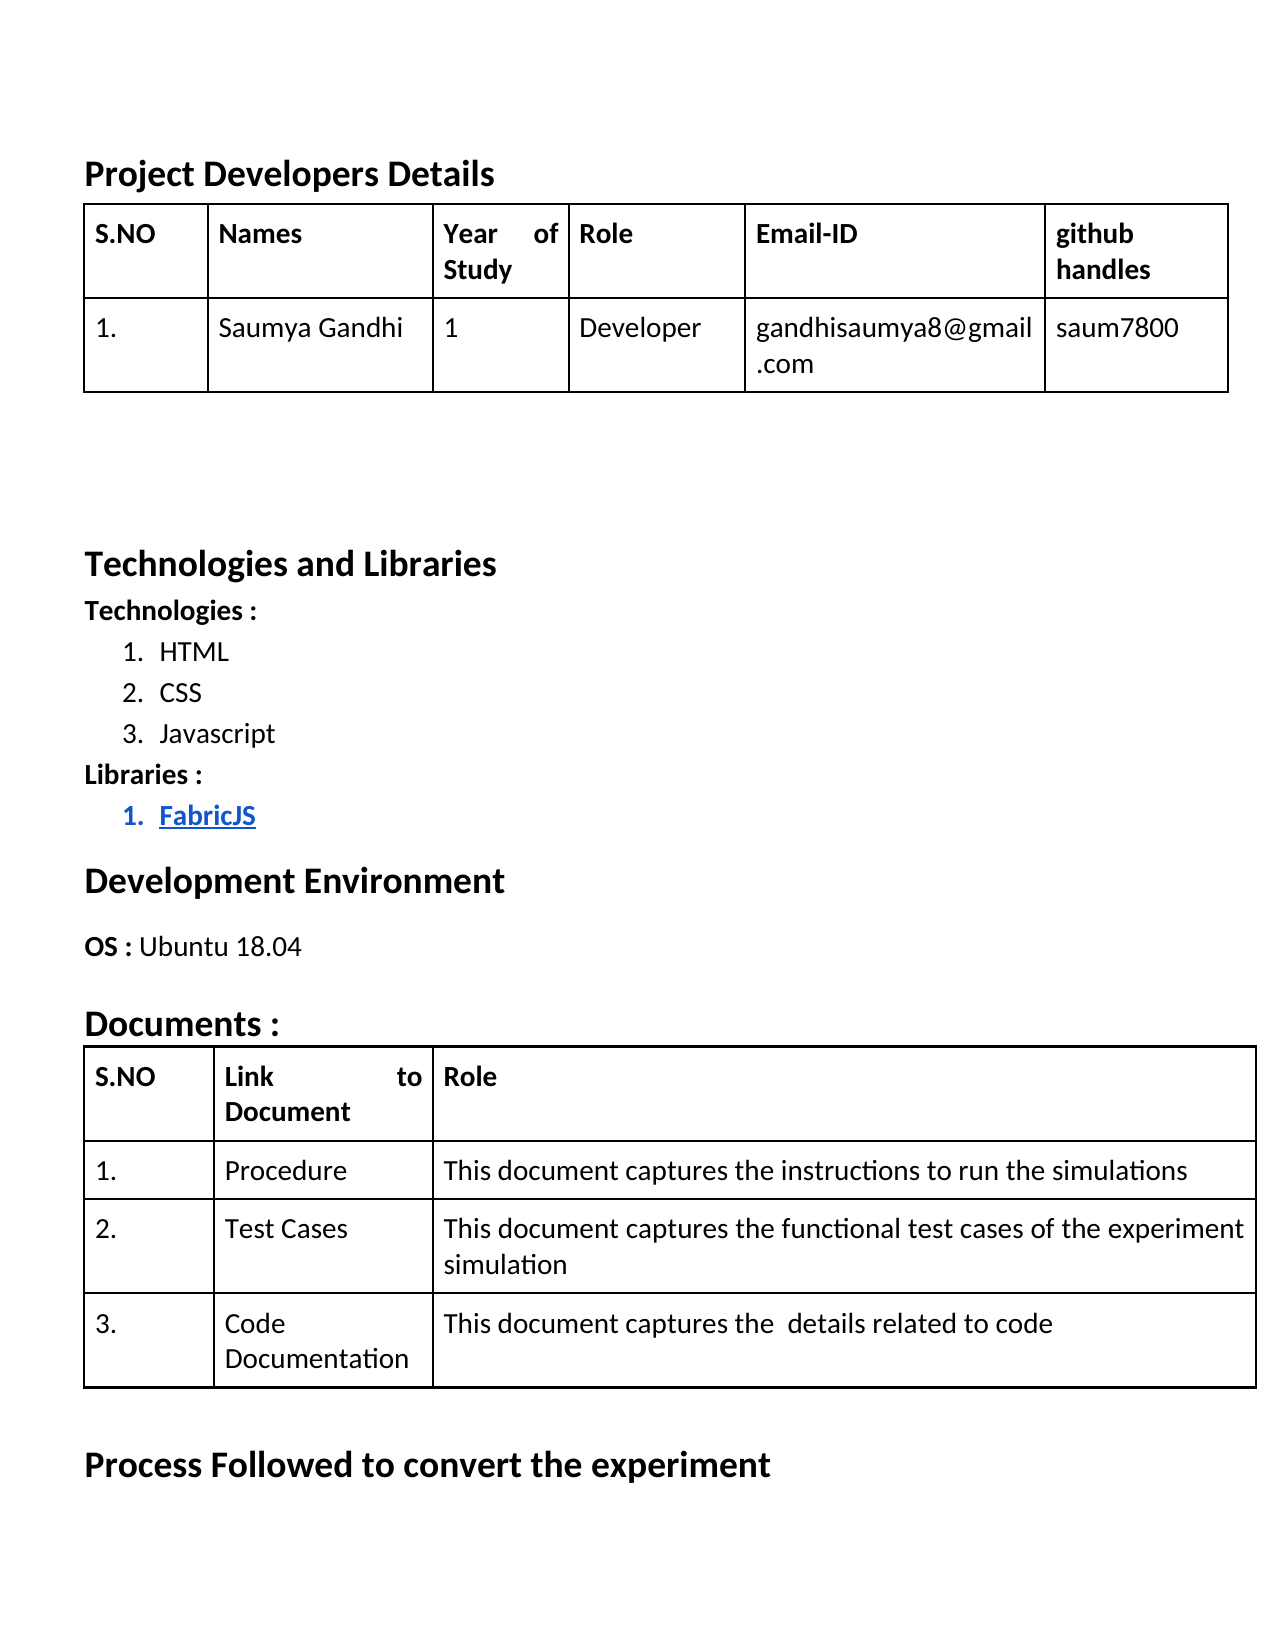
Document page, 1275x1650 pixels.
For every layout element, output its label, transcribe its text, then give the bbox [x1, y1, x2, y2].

table_header Names [209, 205, 432, 297]
text Documents : [84, 999, 1228, 1045]
list FabricJS [122, 797, 1228, 832]
list Javascript [122, 715, 1228, 751]
text Project Developers Details [84, 150, 1228, 196]
text OS : Ubuntu 18.04 [84, 928, 1228, 964]
table_cell 2. [85, 1200, 213, 1292]
table_cell This document captures the details related to code [434, 1294, 1255, 1386]
table_cell 1. [85, 299, 207, 391]
text Technologies and Libraries [84, 539, 1228, 585]
table_header S.NO [85, 205, 207, 297]
table_header github handles [1046, 205, 1227, 297]
table_cell This document captures the functional test cases of the experiment simulation [434, 1200, 1255, 1292]
table_cell gandhisaumya8@gmail.com [746, 299, 1044, 391]
table_cell Saumya Gandhi [209, 299, 432, 391]
table_header Role [570, 205, 744, 297]
table_cell This document captures the instructions to run the simulations [434, 1142, 1255, 1198]
text Technologies : [84, 592, 1228, 628]
table_header Link to Document [215, 1048, 432, 1139]
table_cell Code Documentation [215, 1294, 432, 1386]
table_cell Test Cases [215, 1200, 432, 1292]
table_header Role [434, 1048, 1255, 1139]
list CSS [122, 674, 1228, 710]
table_cell 1. [85, 1142, 213, 1198]
table_cell 1 [434, 299, 568, 391]
text Libraries : [84, 756, 1228, 792]
table_cell 3. [85, 1294, 213, 1386]
table_header Year of Study [434, 205, 568, 297]
text Process Followed to convert the experiment [84, 1441, 1228, 1487]
table_cell Procedure [215, 1142, 432, 1198]
table_header Email-ID [746, 205, 1044, 297]
text Development Environment [84, 857, 1228, 903]
list HTML [122, 633, 1228, 669]
table_header S.NO [85, 1048, 213, 1139]
table_cell saum7800 [1046, 299, 1227, 391]
table_cell Developer [570, 299, 744, 391]
